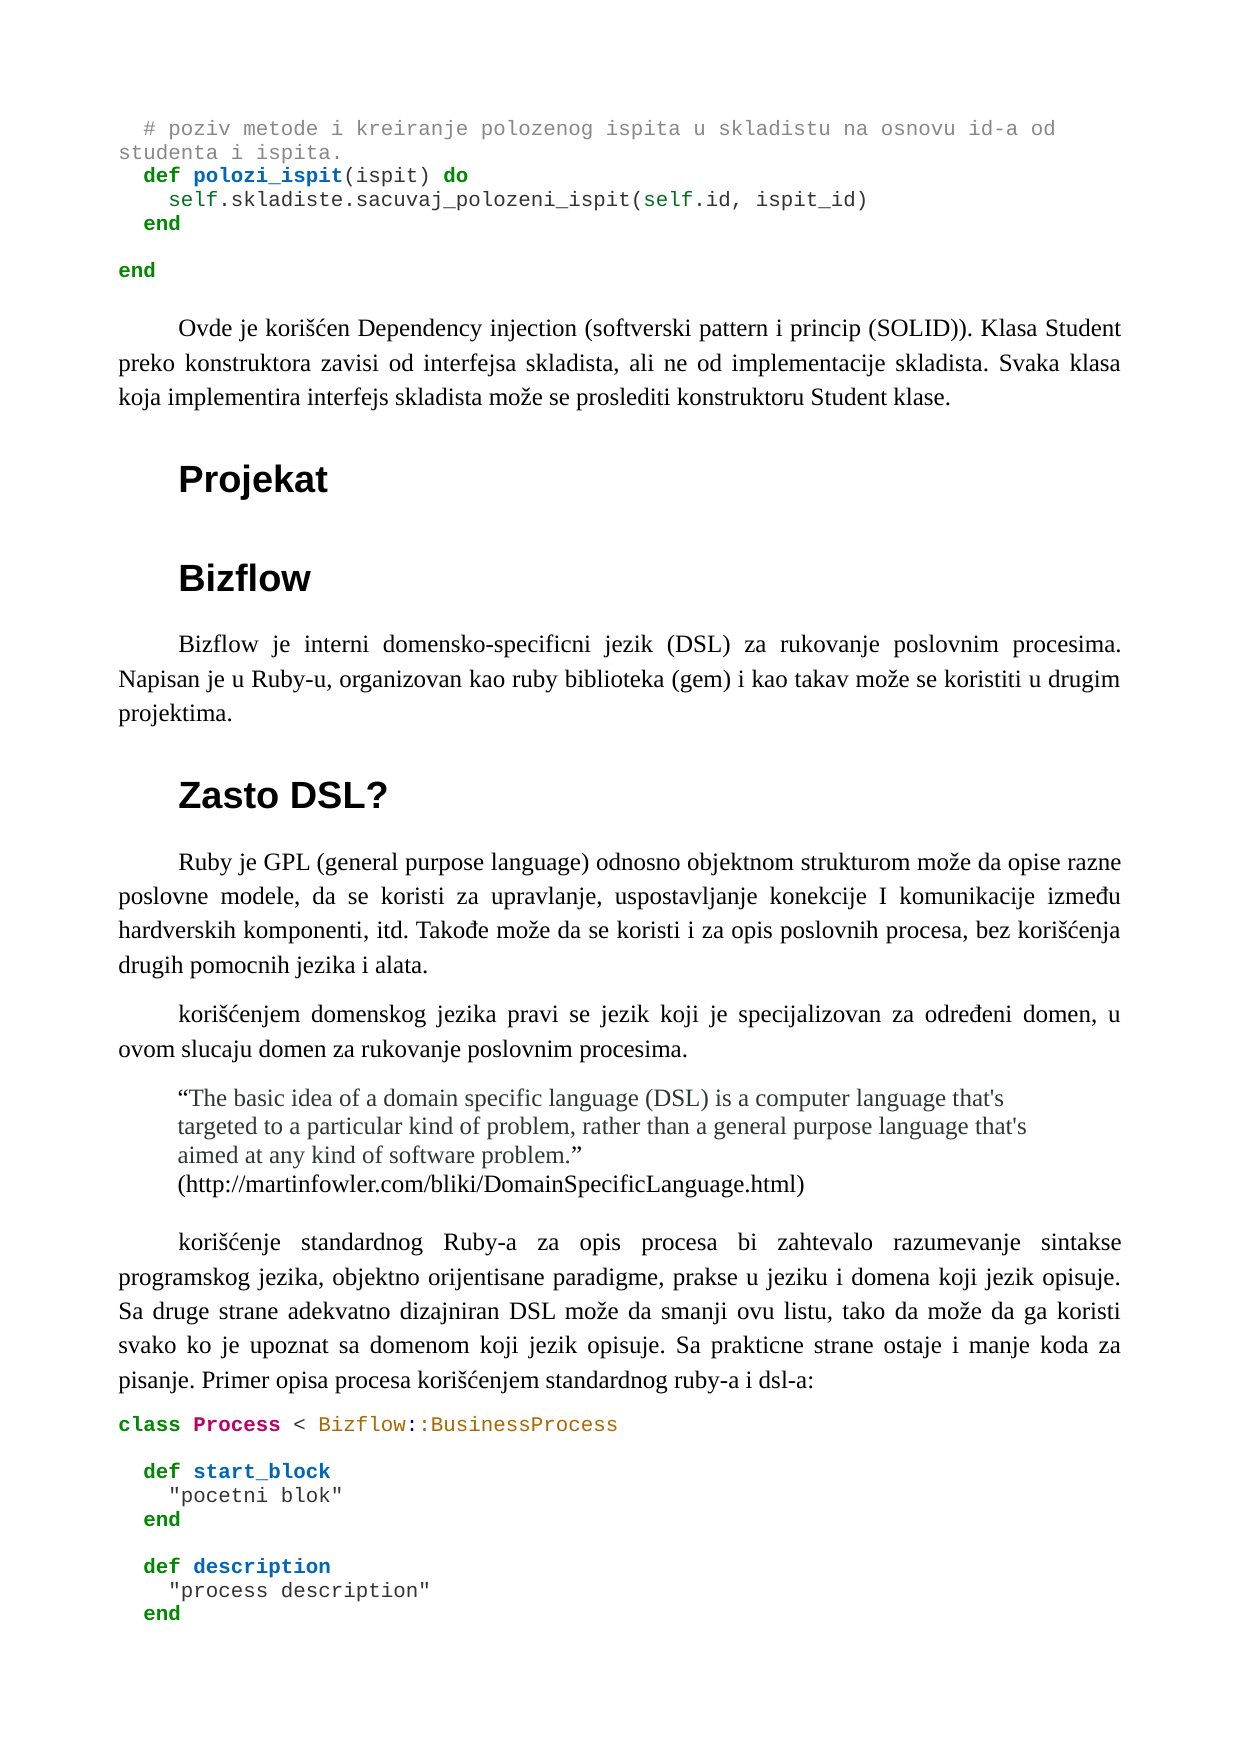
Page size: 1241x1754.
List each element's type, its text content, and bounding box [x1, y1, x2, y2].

text def start_block [118, 1461, 1122, 1485]
text “The basic idea of a domain specific language (DSL) is a computer language that's targeted to a particular kind of problem, rather than a general purpose language that's aimed at any kind of software problem.” (http://martinfowler.com/bliki/DomainSpecificLanguage.html) [177, 1083, 1063, 1198]
text self.skladiste.sacuvaj_polozeni_ispit(self.id, ispit_id) [118, 189, 1122, 213]
text Ovde je korišćen Dependency injection (softverski pattern i princip (SOLID)). Klasa Student preko konstruktora zavisi od interfejsa skladista, ali ne od implementacije skladista. Svaka klasa koja implementira interfejs skladista može se proslediti konstruktoru Student klase. [118, 313, 1122, 411]
text end [118, 260, 1122, 284]
text "process description" [118, 1580, 1122, 1603]
text Bizflow je interni domensko-specificni jezik (DSL) za rukovanje poslovnim procesima. Napisan je u Ruby-u, organizovan kao ruby biblioteka (gem) i kao takav može se koristiti u drugim projektima. [118, 629, 1122, 727]
subtitle Zasto DSL? [178, 773, 993, 817]
text korišćenjem domenskog jezika pravi se jezik koji je specijalizovan za određeni domen, u ovom slucaju domen za rukovanje poslovnim procesima. [118, 999, 1122, 1062]
text end [118, 213, 1122, 236]
text "pocetni blok" [118, 1485, 1122, 1509]
text end [118, 1509, 1122, 1532]
subtitle Projekat [178, 457, 993, 500]
text korišćenje standardnog Ruby-a za opis procesa bi zahtevalo razumevanje sintakse programskog jezika, objektno orijentisane paradigme, prakse u jeziku i domena koji jezik opisuje. Sa druge strane adekvatno dizajniran DSL može da smanji ovu listu, tako da može da ga koristi svako ko je upoznat sa domenom koji jezik opisuje. Sa prakticne strane ostaje i manje koda za pisanje. Primer opisa procesa korišćenjem standardnog ruby-a i dsl-a: [118, 1227, 1122, 1394]
text class Process < Bizflow::BusinessProcess [118, 1414, 1122, 1438]
text end [118, 1603, 1122, 1627]
subtitle Bizflow [178, 556, 993, 599]
text def description [118, 1556, 1122, 1580]
text # poziv metode i kreiranje polozenog ispita u skladistu na osnovu id-a od studenta i ispita. [118, 118, 1122, 165]
text Ruby je GPL (general purpose language) odnosno objektnom strukturom može da opise razne poslovne modele, da se koristi za upravlanje, uspostavljanje konekcije I komunikacije između hardverskih komponenti, itd. Takođe može da se koristi i za opis poslovnih procesa, bez korišćenja drugih pomocnih jezika i alata. [118, 847, 1122, 979]
text def polozi_ispit(ispit) do [118, 165, 1122, 189]
